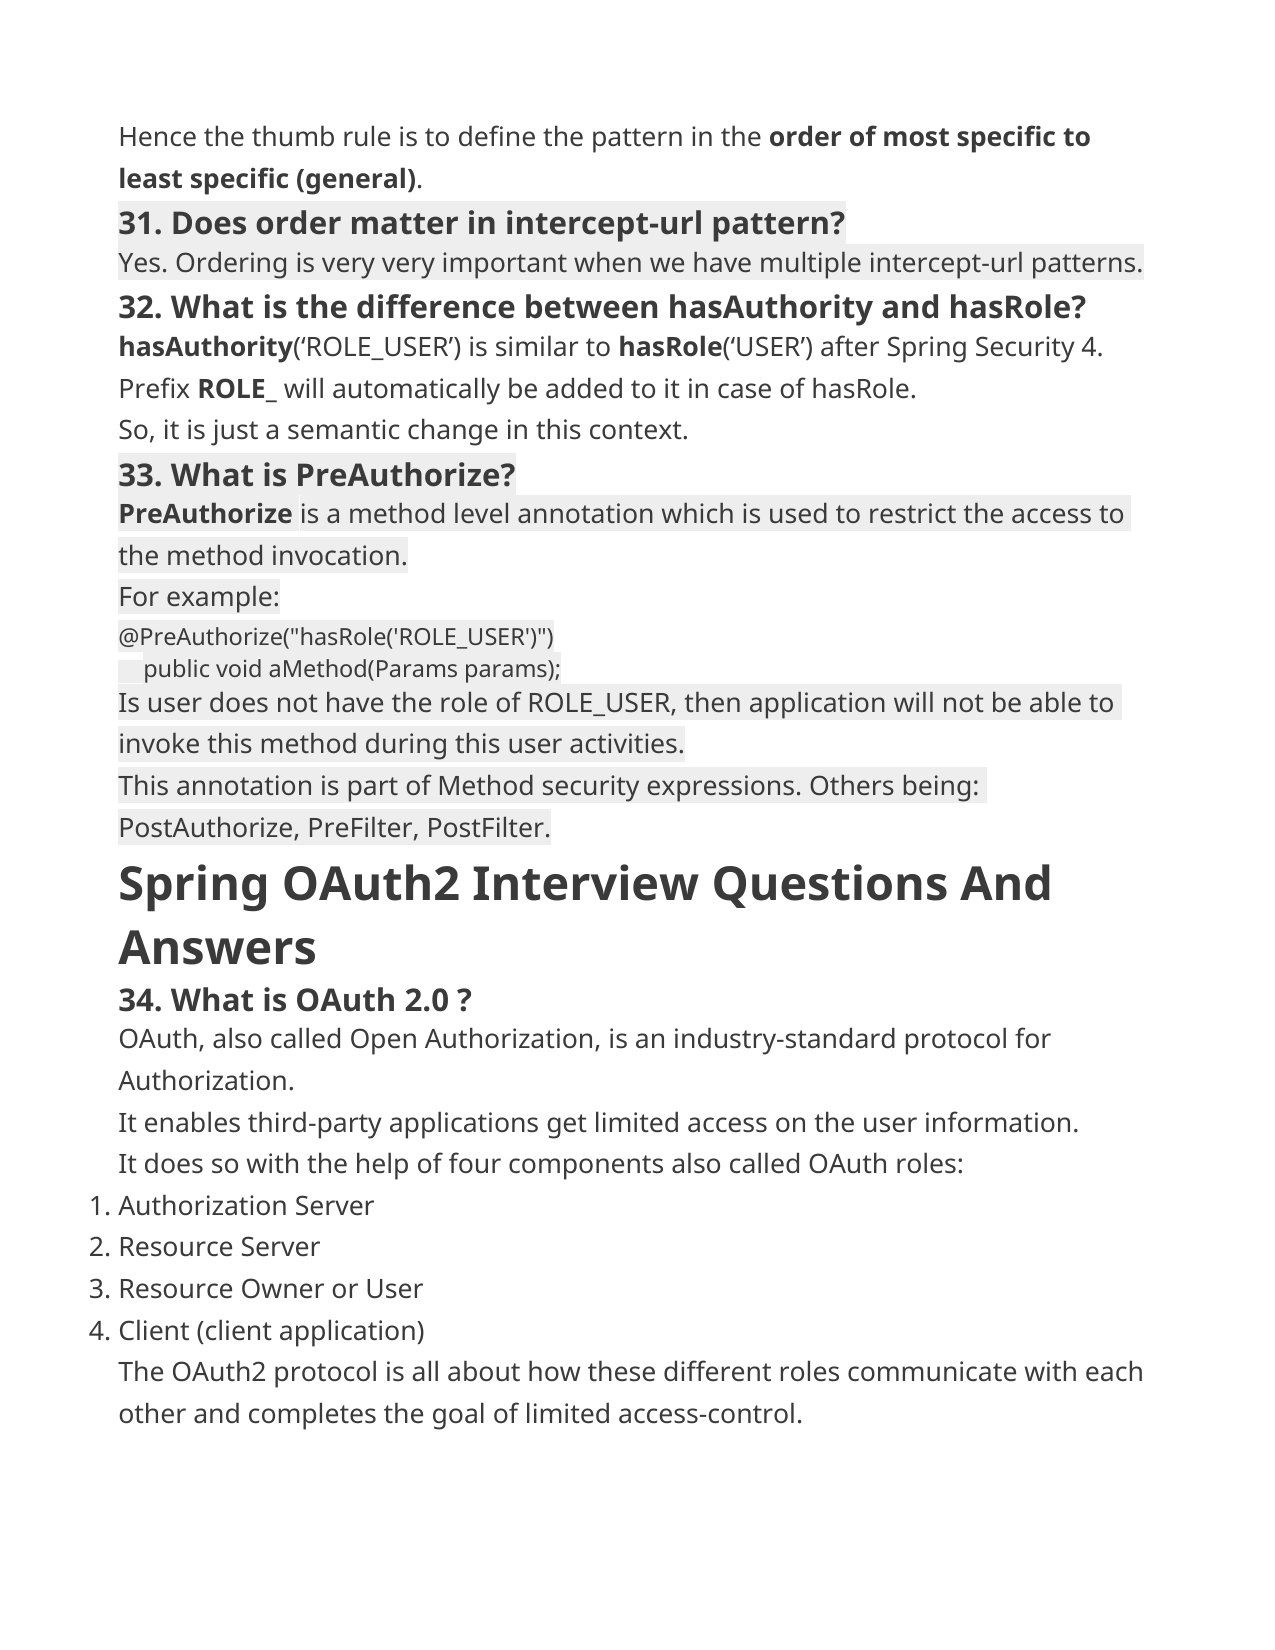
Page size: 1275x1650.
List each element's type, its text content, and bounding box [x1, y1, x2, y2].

list Resource Owner or User [118, 1270, 1157, 1306]
list Client (client application) [118, 1311, 1157, 1348]
text It does so with the help of four components also called OAuth roles: [118, 1145, 1157, 1181]
text public void aMethod(Params params); [118, 652, 1157, 684]
text OAuth, also called Open Authorization, is an industry-standard protocol for Authorization. [118, 1021, 1157, 1098]
text PreAuthorize is a method level annotation which is used to restrict the access to the method invocation. [118, 495, 1157, 573]
list Resource Server [118, 1228, 1157, 1264]
subtitle 33. What is PreAuthorize? [118, 453, 1157, 495]
list Authorization Server [118, 1187, 1157, 1223]
text It enables third-party applications get limited access on the user information. [118, 1104, 1157, 1140]
text For example: [118, 578, 1157, 614]
subtitle 31. Does order matter in intercept-url pattern? [118, 201, 1157, 244]
text Yes. Ordering is very very important when we have multiple intercept-url patterns. [118, 244, 1157, 280]
text hasAuthority(‘ROLE_USER’) is similar to hasRole(‘USER’) after Spring Security 4. Prefix ROLE_ will automatically be added to it in case of hasRole. [118, 328, 1157, 406]
subtitle 32. What is the difference between hasAuthority and hasRole? [118, 285, 1157, 328]
text @PreAuthorize("hasRole('ROLE_USER')") [118, 620, 1157, 652]
text Hence the thumb rule is to define the pattern in the order of most specific to least specific (general). [118, 118, 1157, 196]
text The OAuth2 protocol is all about how these different roles communicate with each other and completes the goal of limited access-control. [118, 1353, 1157, 1431]
subtitle Spring OAuth2 Interview Questions And Answers [118, 850, 1157, 978]
subtitle 34. What is OAuth 2.0 ? [118, 978, 1157, 1021]
text So, it is just a semantic change in this context. [118, 411, 1157, 447]
text This annotation is part of Method security expressions. Others being: PostAuthorize, PreFilter, PostFilter. [118, 767, 1157, 845]
text Is user does not have the role of ROLE_USER, then application will not be able to invoke this method during this user activities. [118, 684, 1157, 762]
